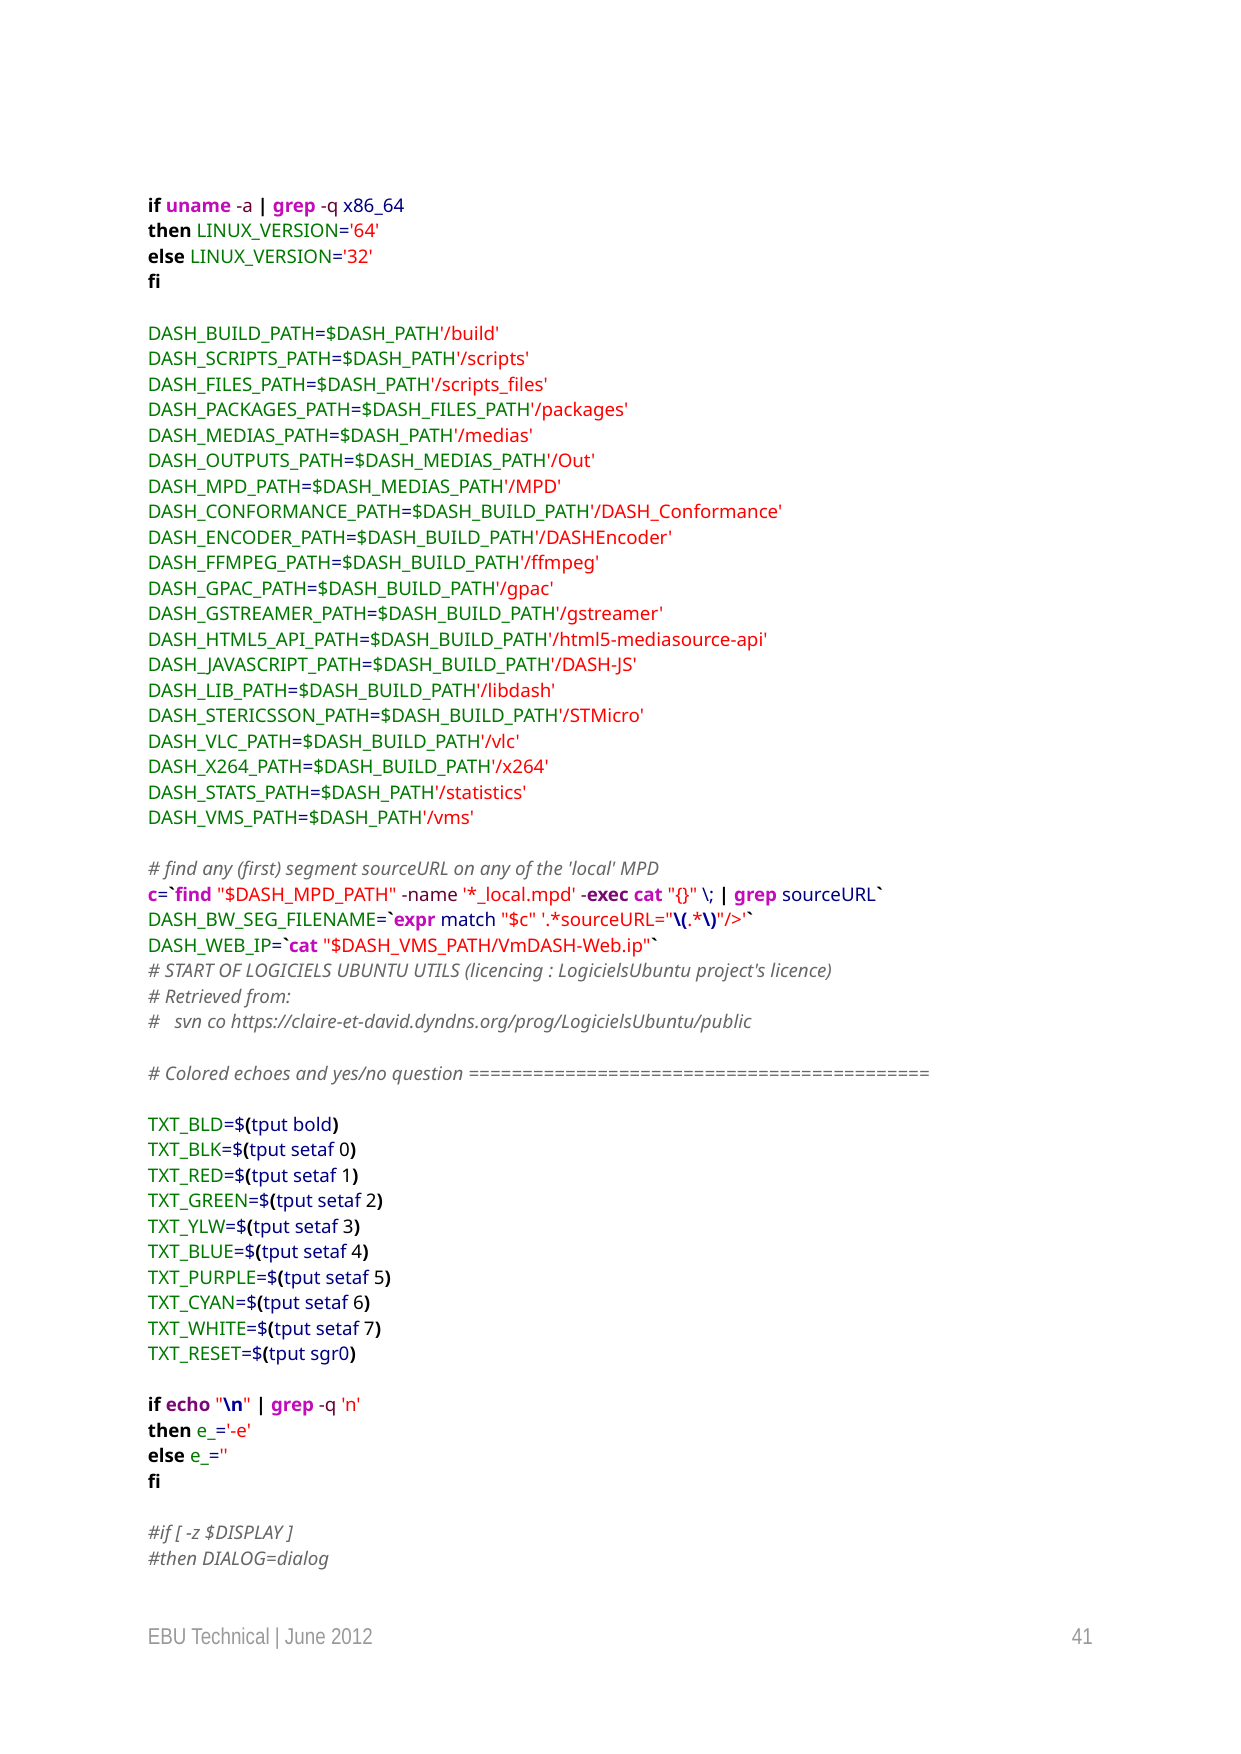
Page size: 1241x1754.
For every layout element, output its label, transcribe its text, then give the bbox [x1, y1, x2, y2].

text TXT_RESET=$(tput sgr0) [148, 1341, 1093, 1366]
text DASH_CONFORMANCE_PATH=$DASH_BUILD_PATH'/DASH_Conformance' [148, 498, 1093, 524]
text DASH_VLC_PATH=$DASH_BUILD_PATH'/vlc' [148, 728, 1093, 754]
text c=`find "$DASH_MPD_PATH" -name '*_local.mpd' -exec cat "{}" \; | grep sourceURL` [148, 881, 1093, 907]
text TXT_RED=$(tput setaf 1) [148, 1162, 1093, 1187]
text TXT_BLUE=$(tput setaf 4) [148, 1238, 1093, 1264]
text else LINUX_VERSION='32' [148, 243, 1093, 269]
text DASH_STATS_PATH=$DASH_PATH'/statistics' [148, 779, 1093, 805]
text #then DIALOG=dialog [148, 1545, 1093, 1570]
text DASH_GSTREAMER_PATH=$DASH_BUILD_PATH'/gstreamer' [148, 601, 1093, 626]
text DASH_JAVASCRIPT_PATH=$DASH_BUILD_PATH'/DASH-JS' [148, 652, 1093, 677]
text DASH_MPD_PATH=$DASH_MEDIAS_PATH'/MPD' [148, 473, 1093, 498]
text TXT_BLK=$(tput setaf 0) [148, 1136, 1093, 1162]
text DASH_STERICSSON_PATH=$DASH_BUILD_PATH'/STMicro' [148, 703, 1093, 728]
text DASH_OUTPUTS_PATH=$DASH_MEDIAS_PATH'/Out' [148, 447, 1093, 473]
text # svn co https://claire-et-david.dyndns.org/prog/LogicielsUbuntu/public [148, 1009, 1093, 1034]
text if echo "\n" | grep -q 'n' [148, 1392, 1093, 1417]
text DASH_GPAC_PATH=$DASH_BUILD_PATH'/gpac' [148, 575, 1093, 601]
text if uname -a | grep -q x86_64 [148, 192, 1093, 218]
text TXT_GREEN=$(tput setaf 2) [148, 1187, 1093, 1213]
text TXT_PURPLE=$(tput setaf 5) [148, 1264, 1093, 1289]
text DASH_ENCODER_PATH=$DASH_BUILD_PATH'/DASHEncoder' [148, 524, 1093, 549]
text #if [ -z $DISPLAY ] [148, 1519, 1093, 1545]
text DASH_FILES_PATH=$DASH_PATH'/scripts_files' [148, 371, 1093, 396]
text DASH_X264_PATH=$DASH_BUILD_PATH'/x264' [148, 754, 1093, 779]
text DASH_WEB_IP=`cat "$DASH_VMS_PATH/VmDASH-Web.ip"` [148, 932, 1093, 958]
text DASH_LIB_PATH=$DASH_BUILD_PATH'/libdash' [148, 677, 1093, 703]
text fi [148, 269, 1093, 294]
text DASH_BUILD_PATH=$DASH_PATH'/build' [148, 320, 1093, 345]
text else e_='' [148, 1443, 1093, 1468]
text then LINUX_VERSION='64' [148, 218, 1093, 243]
text DASH_VMS_PATH=$DASH_PATH'/vms' [148, 805, 1093, 830]
text DASH_MEDIAS_PATH=$DASH_PATH'/medias' [148, 422, 1093, 447]
text DASH_PACKAGES_PATH=$DASH_FILES_PATH'/packages' [148, 396, 1093, 422]
text DASH_FFMPEG_PATH=$DASH_BUILD_PATH'/ffmpeg' [148, 549, 1093, 575]
text # find any (first) segment sourceURL on any of the 'local' MPD [148, 856, 1093, 881]
text TXT_YLW=$(tput setaf 3) [148, 1213, 1093, 1238]
text TXT_WHITE=$(tput setaf 7) [148, 1315, 1093, 1341]
text DASH_SCRIPTS_PATH=$DASH_PATH'/scripts' [148, 345, 1093, 371]
text DASH_BW_SEG_FILENAME=`expr match "$c" '.*sourceURL="\(.*\)"/>'` [148, 907, 1093, 932]
text # Colored echoes and yes/no question =========================================== [148, 1060, 1093, 1085]
text # Retrieved from: [148, 983, 1093, 1009]
text DASH_HTML5_API_PATH=$DASH_BUILD_PATH'/html5-mediasource-api' [148, 626, 1093, 652]
text then e_='-e' [148, 1417, 1093, 1443]
text TXT_BLD=$(tput bold) [148, 1111, 1093, 1136]
text # START OF LOGICIELS UBUNTU UTILS (licencing : LogicielsUbuntu project's licence) [148, 958, 1093, 983]
text TXT_CYAN=$(tput setaf 6) [148, 1289, 1093, 1315]
text fi [148, 1468, 1093, 1494]
